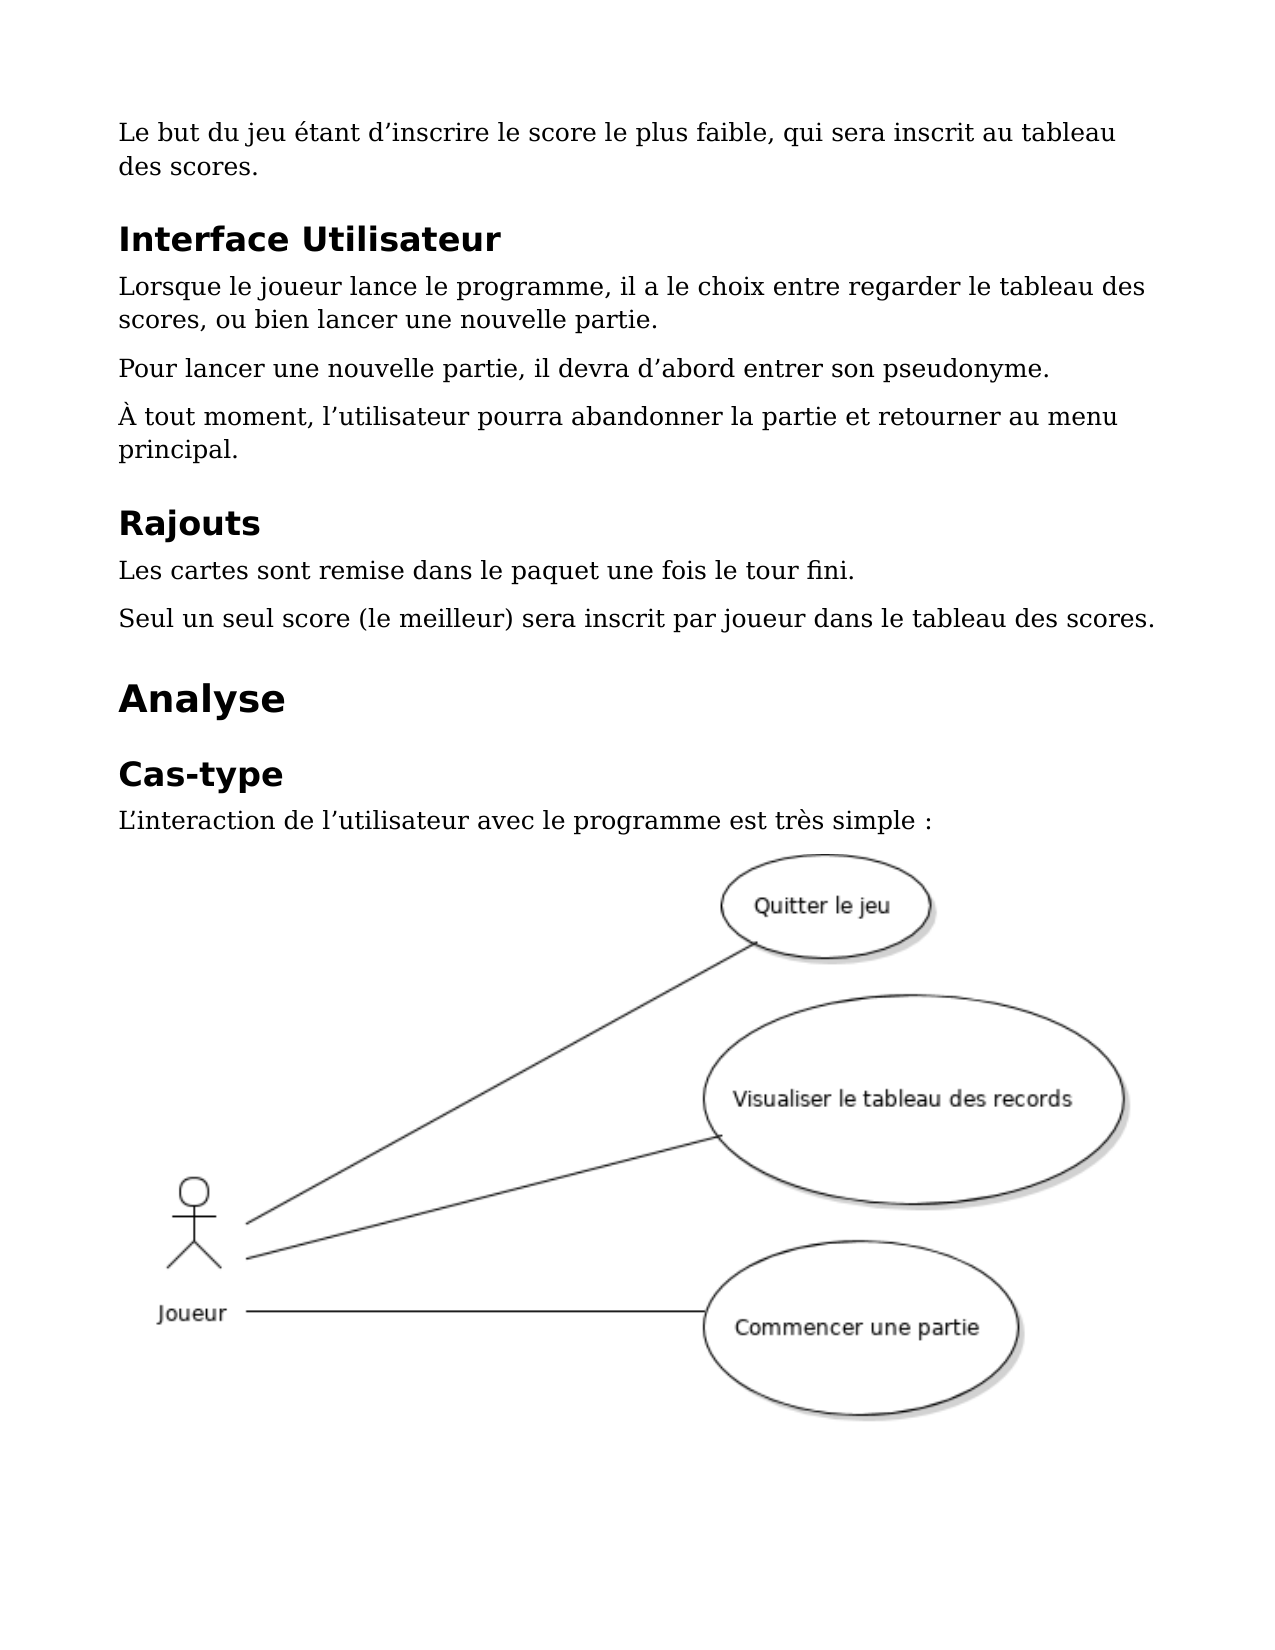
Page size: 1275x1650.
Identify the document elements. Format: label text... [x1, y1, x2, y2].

picture [142, 854, 1134, 1425]
subtitle Interface Utilisateur [118, 221, 1157, 260]
subtitle Rajouts [118, 504, 1157, 543]
text Lorsque le joueur lance le programme, il a le choix entre regarder le tableau des scores, ou bien lancer une nouvelle partie. [118, 272, 1157, 335]
text Seul un seul score (le meilleur) sera inscrit par joueur dans le tableau des scores. [118, 604, 1157, 633]
subtitle Cas-type [118, 755, 1157, 794]
text À tout moment, l’utilisateur pourra abandonner la partie et retourner au menu principal. [118, 402, 1157, 465]
text L’interaction de l’utilisateur avec le programme est très simple : [118, 806, 1157, 836]
text Le but du jeu étant d’inscrire le score le plus faible, qui sera inscrit au tableau des scores. [118, 118, 1157, 181]
text Les cartes sont remise dans le paquet une fois le tour fini. [118, 556, 1157, 585]
text Pour lancer une nouvelle partie, il devra d’abord entrer son pseudonyme. [118, 354, 1157, 383]
subtitle Analyse [118, 677, 1157, 721]
